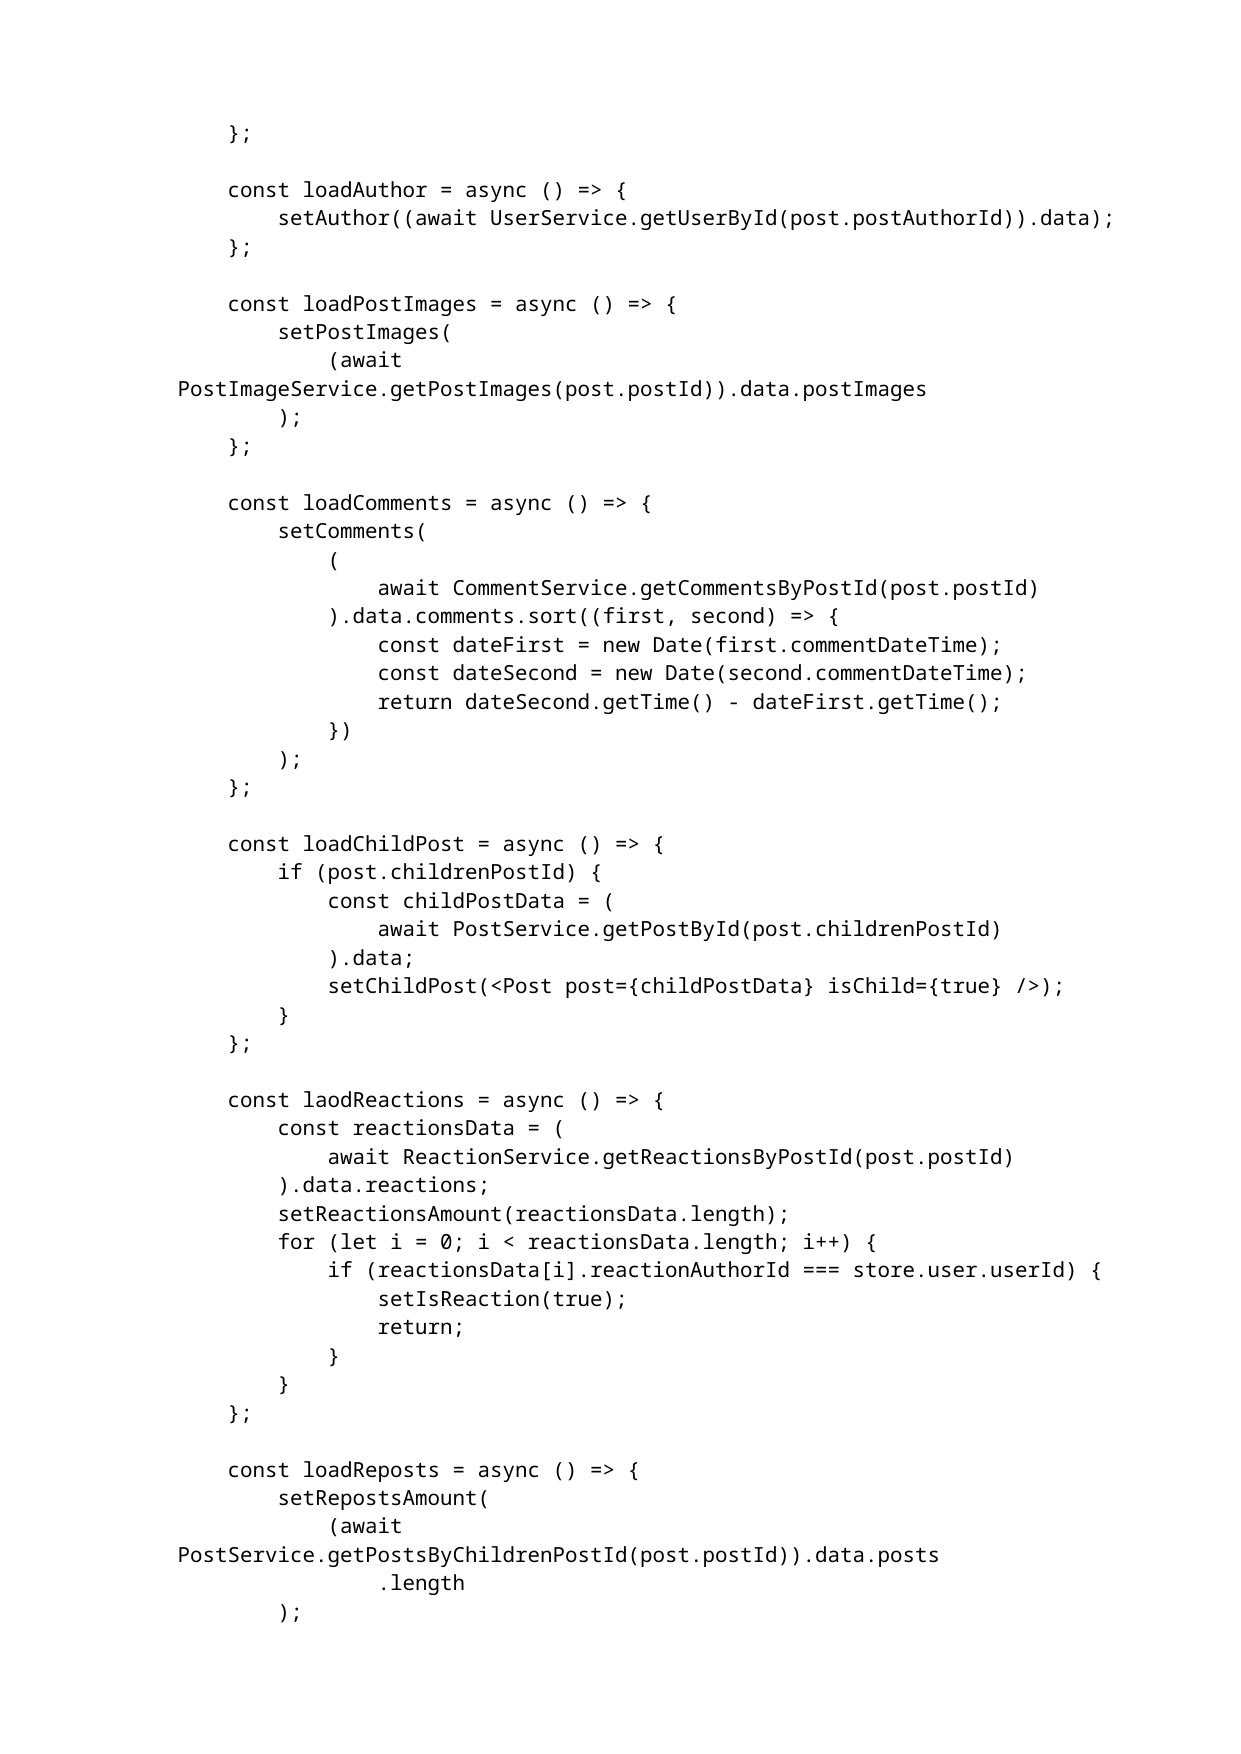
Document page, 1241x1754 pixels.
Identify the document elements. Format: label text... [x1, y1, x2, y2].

text await CommentService.getCommentsByPostId(post.postId) [177, 573, 1152, 602]
text (await PostService.getPostsByChildrenPostId(post.postId)).data.posts [177, 1512, 1152, 1568]
text await ReactionService.getReactionsByPostId(post.postId) [177, 1142, 1152, 1170]
text ( [177, 545, 1152, 573]
text const loadReposts = async () => { [177, 1455, 1152, 1483]
text } [177, 1000, 1152, 1028]
text }; [177, 1028, 1152, 1057]
text }; [177, 232, 1152, 260]
text ); [177, 402, 1152, 431]
text ).data.reactions; [177, 1170, 1152, 1199]
text return dateSecond.getTime() - dateFirst.getTime(); [177, 687, 1152, 715]
text }; [177, 772, 1152, 801]
text for (let i = 0; i < reactionsData.length; i++) { [177, 1227, 1152, 1256]
text const dateSecond = new Date(second.commentDateTime); [177, 658, 1152, 687]
text const loadPostImages = async () => { [177, 289, 1152, 317]
text ); [177, 744, 1152, 772]
text if (post.childrenPostId) { [177, 857, 1152, 886]
text if (reactionsData[i].reactionAuthorId === store.user.userId) { [177, 1256, 1152, 1284]
text ); [177, 1597, 1152, 1625]
text ).data; [177, 943, 1152, 971]
text const childPostData = ( [177, 886, 1152, 914]
text return; [177, 1312, 1152, 1341]
text setIsReaction(true); [177, 1284, 1152, 1312]
text }; [177, 1398, 1152, 1426]
text } [177, 1369, 1152, 1398]
text setReactionsAmount(reactionsData.length); [177, 1199, 1152, 1227]
text const laodReactions = async () => { [177, 1085, 1152, 1113]
text .length [177, 1568, 1152, 1597]
text const loadComments = async () => { [177, 488, 1152, 516]
text } [177, 1341, 1152, 1369]
text const dateFirst = new Date(first.commentDateTime); [177, 630, 1152, 658]
text setPostImages( [177, 317, 1152, 346]
text setComments( [177, 516, 1152, 545]
text setAuthor((await UserService.getUserById(post.postAuthorId)).data); [177, 203, 1152, 232]
text ).data.comments.sort((first, second) => { [177, 602, 1152, 630]
text const loadChildPost = async () => { [177, 829, 1152, 857]
text setRepostsAmount( [177, 1483, 1152, 1512]
text }) [177, 715, 1152, 744]
text const reactionsData = ( [177, 1113, 1152, 1142]
text setChildPost(<Post post={childPostData} isChild={true} />); [177, 971, 1152, 1000]
text }; [177, 431, 1152, 459]
text const loadAuthor = async () => { [177, 175, 1152, 203]
text }; [177, 118, 1152, 147]
text (await PostImageService.getPostImages(post.postId)).data.postImages [177, 346, 1152, 402]
text await PostService.getPostById(post.childrenPostId) [177, 914, 1152, 943]
